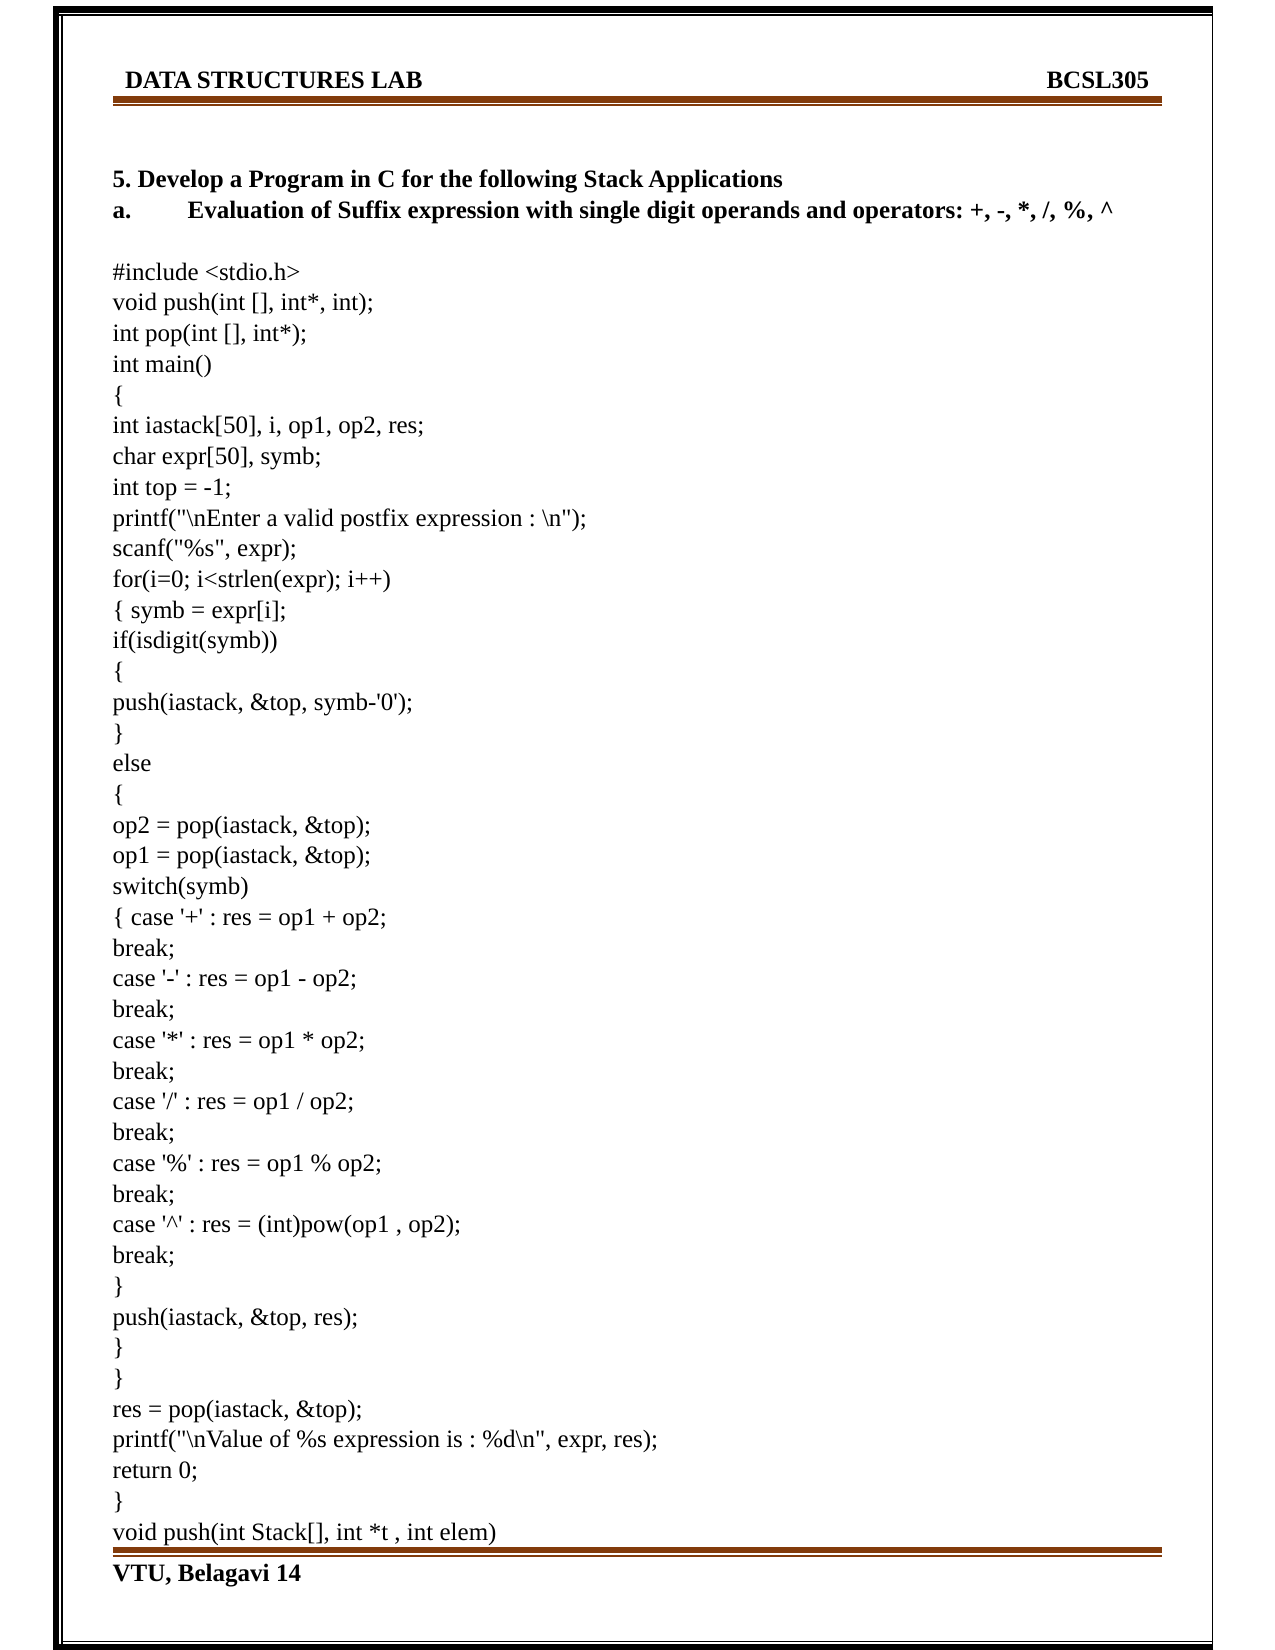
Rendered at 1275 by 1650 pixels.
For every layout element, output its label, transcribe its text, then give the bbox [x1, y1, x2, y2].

text break; [112, 994, 1162, 1023]
text break; [112, 933, 1162, 962]
text } [112, 1271, 1162, 1299]
text if(isdigit(symb)) [112, 626, 1162, 654]
text { [112, 380, 1162, 408]
text case '^' : res = (int)pow(op1 , op2); [112, 1209, 1162, 1238]
text } [112, 718, 1162, 746]
text for(i=0; i<strlen(expr); i++) [112, 564, 1162, 593]
text scanf("%s", expr); [112, 533, 1162, 562]
text printf("\nValue of %s expression is : %d\n", expr, res); [112, 1424, 1162, 1453]
text break; [112, 1117, 1162, 1146]
text void push(int [], int*, int); [112, 287, 1162, 316]
text push(iastack, &top, symb-'0'); [112, 687, 1162, 716]
text } [112, 1332, 1162, 1361]
text { [112, 656, 1162, 685]
list Evaluation of Suffix expression with single digit operands and operators: +, -, *, /, %, ^ [112, 195, 1162, 224]
text switch(symb) [112, 871, 1162, 900]
text 5. Develop a Program in C for the following Stack Applications [112, 164, 1162, 193]
text break; [112, 1179, 1162, 1207]
text { case '+' : res = op1 + op2; [112, 902, 1162, 931]
text printf("\nEnter a valid postfix expression : \n"); [112, 503, 1162, 531]
text case '%' : res = op1 % op2; [112, 1148, 1162, 1177]
text res = pop(iastack, &top); [112, 1394, 1162, 1422]
text op1 = pop(iastack, &top); [112, 841, 1162, 869]
text { symb = expr[i]; [112, 595, 1162, 623]
text int iastack[50], i, op1, op2, res; [112, 410, 1162, 439]
text break; [112, 1240, 1162, 1269]
text case '-' : res = op1 - op2; [112, 963, 1162, 992]
text char expr[50], symb; [112, 441, 1162, 470]
text push(iastack, &top, res); [112, 1302, 1162, 1330]
text #include <stdio.h> [112, 257, 1162, 286]
text else [112, 748, 1162, 777]
text op2 = pop(iastack, &top); [112, 810, 1162, 839]
text { [112, 779, 1162, 808]
text void push(int Stack[], int *t , int elem) [112, 1517, 1162, 1545]
text case '/' : res = op1 / op2; [112, 1086, 1162, 1115]
text int top = -1; [112, 472, 1162, 501]
text } [112, 1363, 1162, 1392]
text return 0; [112, 1455, 1162, 1484]
text } [112, 1486, 1162, 1515]
text int main() [112, 349, 1162, 378]
text int pop(int [], int*); [112, 318, 1162, 347]
text break; [112, 1056, 1162, 1084]
text case '*' : res = op1 * op2; [112, 1025, 1162, 1054]
